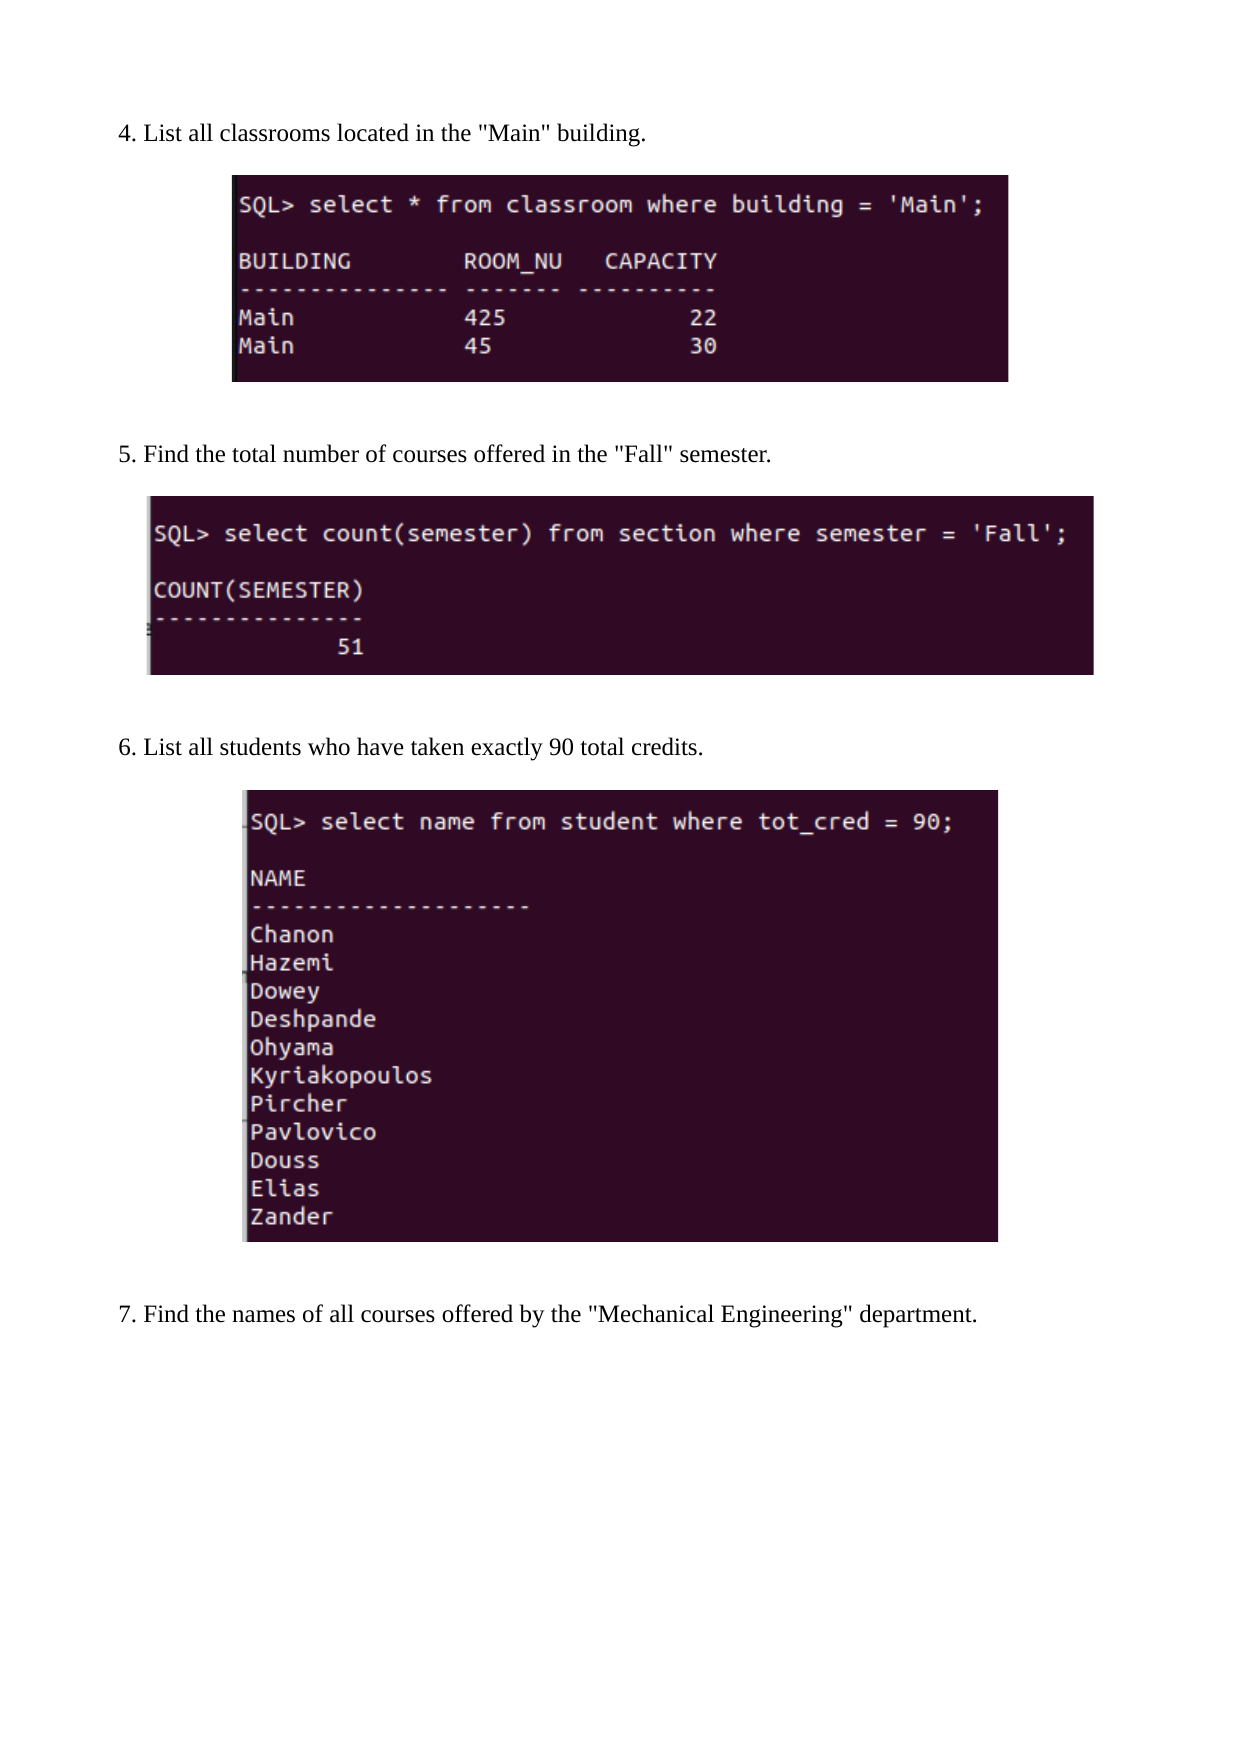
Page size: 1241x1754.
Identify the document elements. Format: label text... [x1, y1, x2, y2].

picture [231, 175, 1009, 382]
text 4. List all classrooms located in the "Main" building. [118, 118, 1122, 147]
text 5. Find the total number of courses offered in the "Fall" semester. [118, 439, 1122, 468]
picture [146, 496, 1094, 675]
text 6. List all students who have taken exactly 90 total credits. [118, 732, 1122, 761]
text 7. Find the names of all courses offered by the "Mechanical Engineering" department. [118, 1299, 1122, 1328]
picture [242, 790, 999, 1242]
